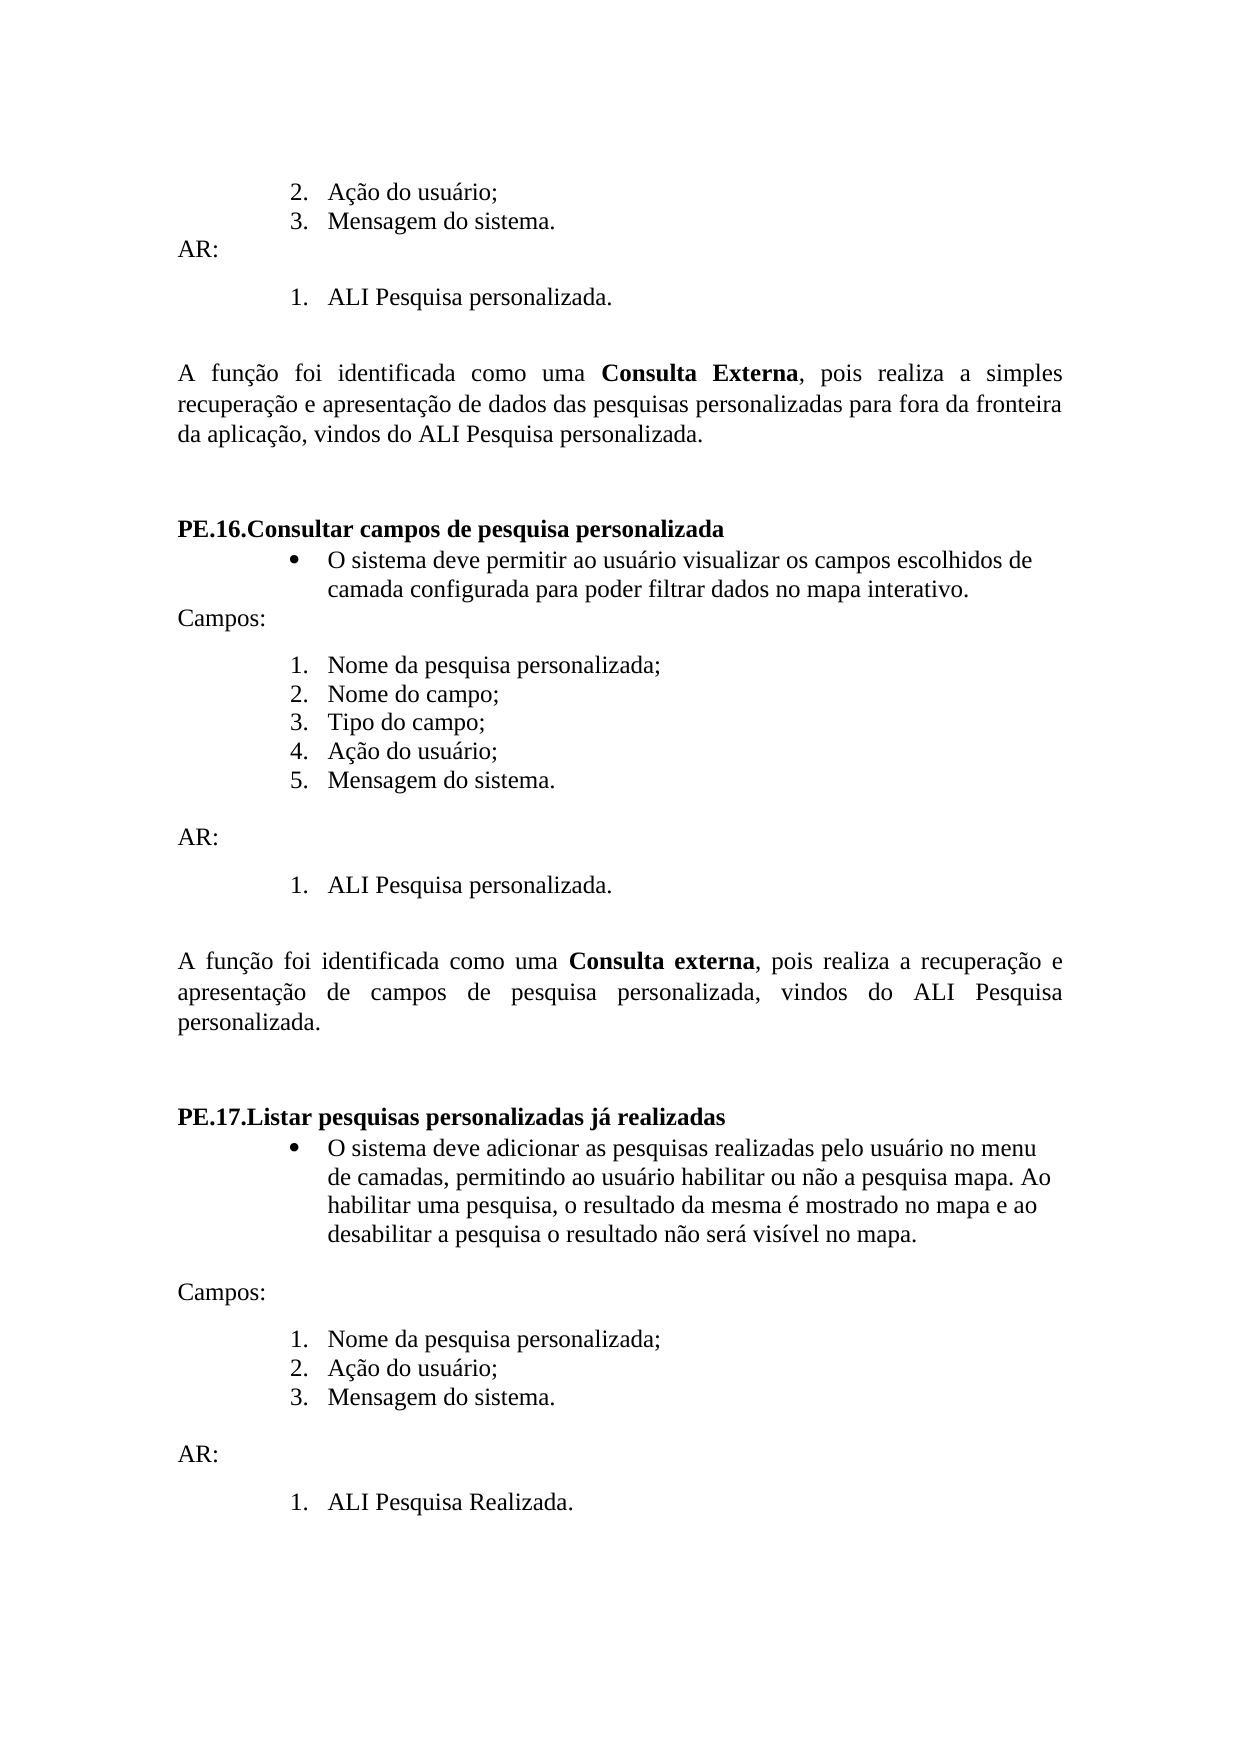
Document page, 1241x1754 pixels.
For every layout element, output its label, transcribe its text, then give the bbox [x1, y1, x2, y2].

list Mensagem do sistema. [290, 206, 1063, 234]
list Mensagem do sistema. [290, 1382, 1063, 1410]
text A função foi identificada como uma Consulta externa, pois realiza a recuperação e apresentação de campos de pesquisa personalizada, vindos do ALI Pesquisa personalizada. [177, 946, 1063, 1036]
list Listar pesquisas personalizadas já realizadas [177, 1102, 1063, 1131]
list Ação do usuário; [290, 1353, 1063, 1382]
list Nome da pesquisa personalizada; [290, 650, 1063, 679]
list ALI Pesquisa personalizada. [290, 282, 1063, 311]
text Campos: [177, 1277, 1063, 1306]
list O sistema deve adicionar as pesquisas realizadas pelo usuário no menu de camadas, permitindo ao usuário habilitar ou não a pesquisa mapa. Ao habilitar uma pesquisa, o resultado da mesma é mostrado no mapa e ao desabilitar a pesquisa o resultado não será visível no mapa. [290, 1133, 1063, 1248]
text AR: [177, 822, 1063, 851]
list Ação do usuário; [290, 177, 1063, 206]
text AR: [177, 234, 1063, 263]
list Tipo do campo; [290, 707, 1063, 736]
list Consultar campos de pesquisa personalizada [177, 514, 1063, 543]
list Ação do usuário; [290, 736, 1063, 765]
list ALI Pesquisa personalizada. [290, 870, 1063, 899]
text A função foi identificada como uma Consulta Externa, pois realiza a simples recuperação e apresentação de dados das pesquisas personalizadas para fora da fronteira da aplicação, vindos do ALI Pesquisa personalizada. [177, 358, 1063, 448]
list ALI Pesquisa Realizada. [290, 1487, 1063, 1515]
text Campos: [177, 603, 1063, 631]
list Nome do campo; [290, 679, 1063, 707]
list Mensagem do sistema. [290, 765, 1063, 794]
list Nome da pesquisa personalizada; [290, 1324, 1063, 1353]
text AR: [177, 1439, 1063, 1468]
list O sistema deve permitir ao usuário visualizar os campos escolhidos de camada configurada para poder filtrar dados no mapa interativo. [290, 545, 1063, 603]
